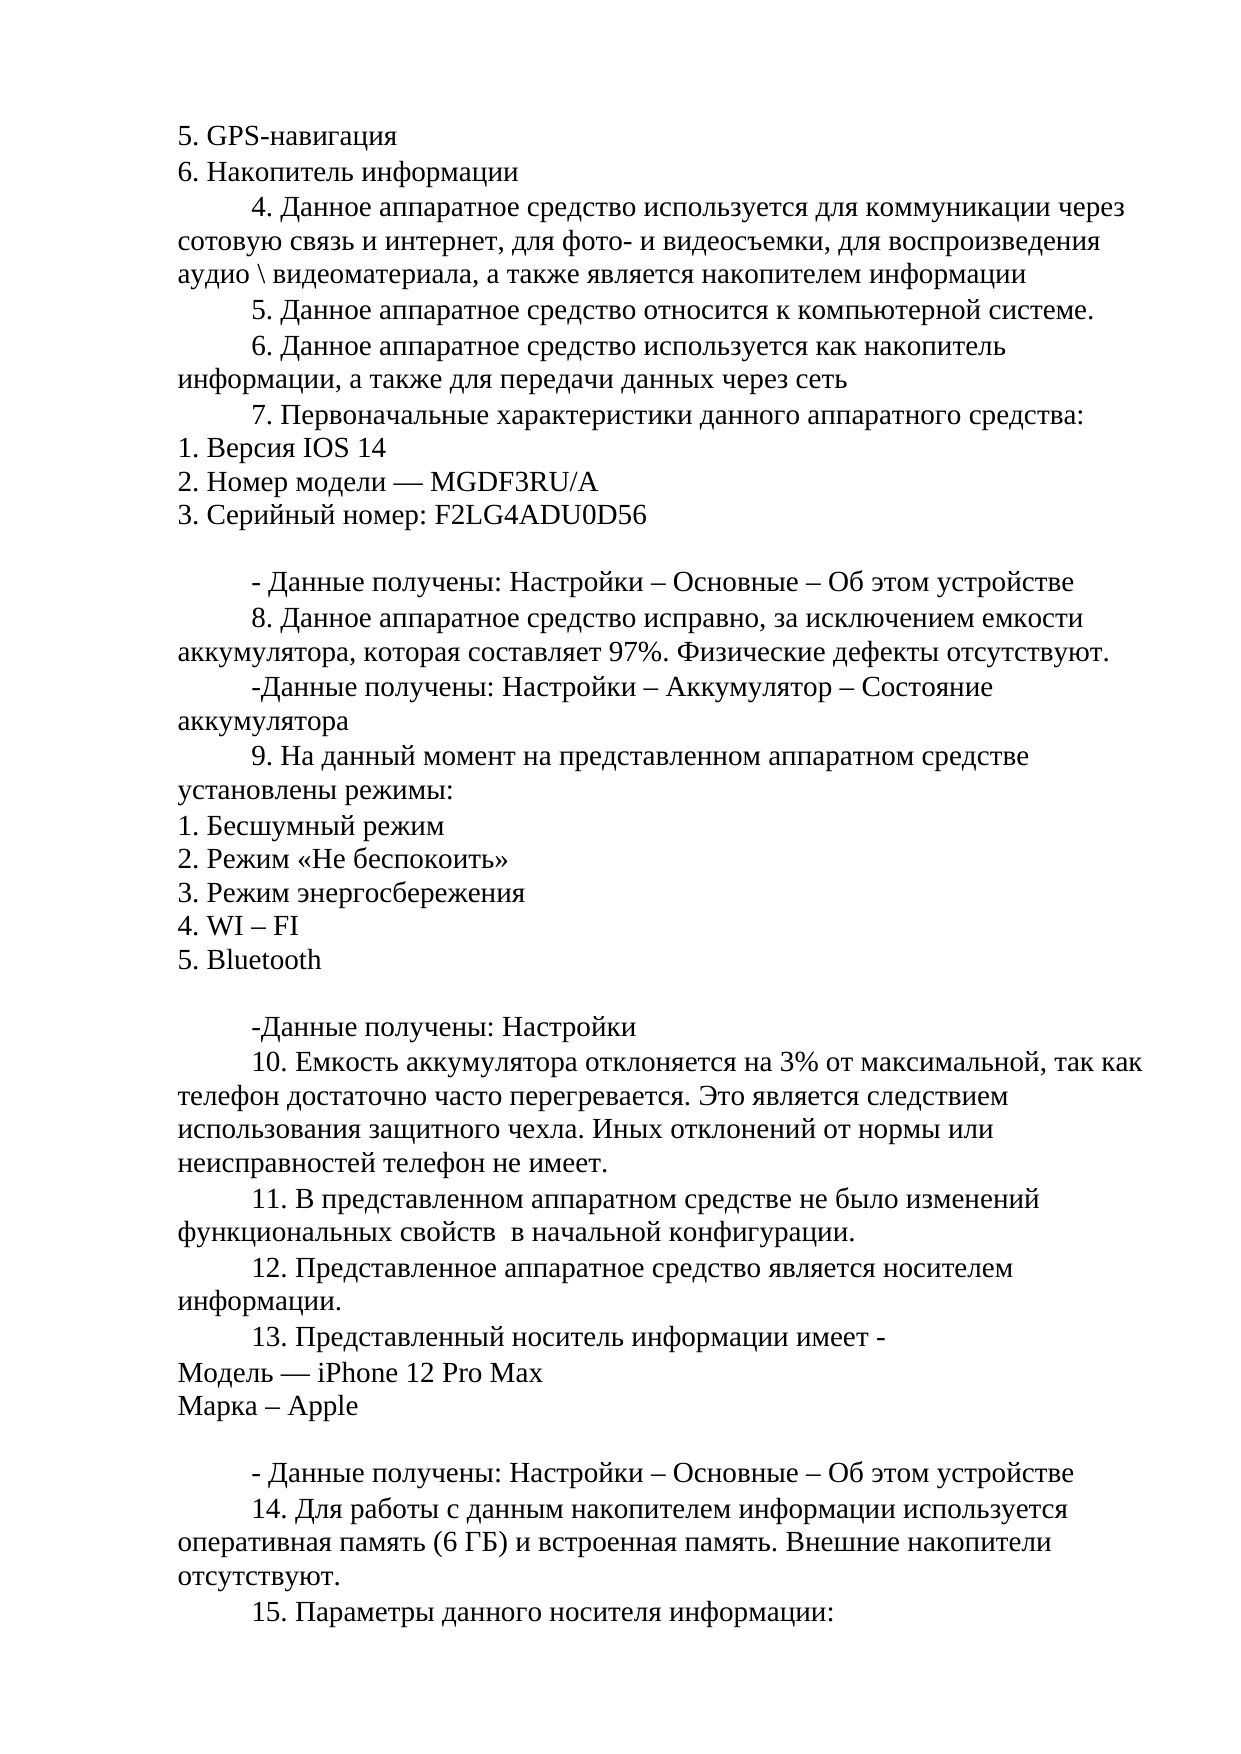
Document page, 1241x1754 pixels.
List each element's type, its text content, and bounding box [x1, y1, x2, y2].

text -Данные получены: Настройки – Аккумулятор – Состояние аккумулятора [177, 669, 1152, 736]
text 3. Режим энергосбережения [177, 875, 1152, 908]
text 13. Представленный носитель информации имеет - [177, 1319, 1152, 1353]
text 11. В представленном аппаратном средстве не было изменений функциональных свойств в начальной конфигурации. [177, 1181, 1152, 1248]
text 3. Серийный номер: F2LG4ADU0D56 [177, 497, 1152, 531]
text - Данные получены: Настройки – Основные – Об этом устройстве [177, 564, 1152, 598]
text 4. Данное аппаратное средство используется для коммуникации через сотовую связь и интернет, для фото- и видеосъемки, для воспроизведения аудио \ видеоматериала, а также является накопителем информации [177, 189, 1152, 290]
text 2. Номер модели — MGDF3RU/A [177, 464, 1152, 497]
text 10. Емкость аккумулятора отклоняется на 3% от максимальной, так как телефон достаточно часто перегревается. Это является следствием использования защитного чехла. Иных отклонений от нормы или неисправностей телефон не имеет. [177, 1044, 1152, 1179]
text 5. Данное аппаратное средство относится к компьютерной системе. [177, 292, 1152, 326]
text 5. GPS-навигация [177, 118, 1152, 152]
text 1. Версия IOS 14 [177, 430, 1152, 464]
text 6. Накопитель информации [177, 154, 1152, 187]
text Марка – Apple [177, 1388, 1152, 1422]
text -Данные получены: Настройки [177, 1009, 1152, 1042]
text 5. Bluetooth [177, 942, 1152, 975]
text 6. Данное аппаратное средство используется как накопитель информации, а также для передачи данных через сеть [177, 328, 1152, 395]
text 15. Параметры данного носителя информации: [177, 1594, 1152, 1627]
text 8. Данное аппаратное средство исправно, за исключением емкости аккумулятора, которая составляет 97%. Физические дефекты отсутствуют. [177, 600, 1152, 667]
text Модель — iPhone 12 Pro Max [177, 1355, 1152, 1388]
text 7. Первоначальные характеристики данного аппаратного средства: [177, 397, 1152, 430]
text 14. Для работы с данным накопителем информации используется оперативная память (6 ГБ) и встроенная память. Внешние накопители отсутствуют. [177, 1491, 1152, 1592]
text 4. WI – FI [177, 908, 1152, 942]
text 9. На данный момент на представленном аппаратном средстве установлены режимы: [177, 738, 1152, 806]
text 12. Представленное аппаратное средство является носителем информации. [177, 1250, 1152, 1317]
text 2. Режим «Не беспокоить» [177, 841, 1152, 875]
text - Данные получены: Настройки – Основные – Об этом устройстве [177, 1455, 1152, 1489]
text 1. Бесшумный режим [177, 808, 1152, 841]
